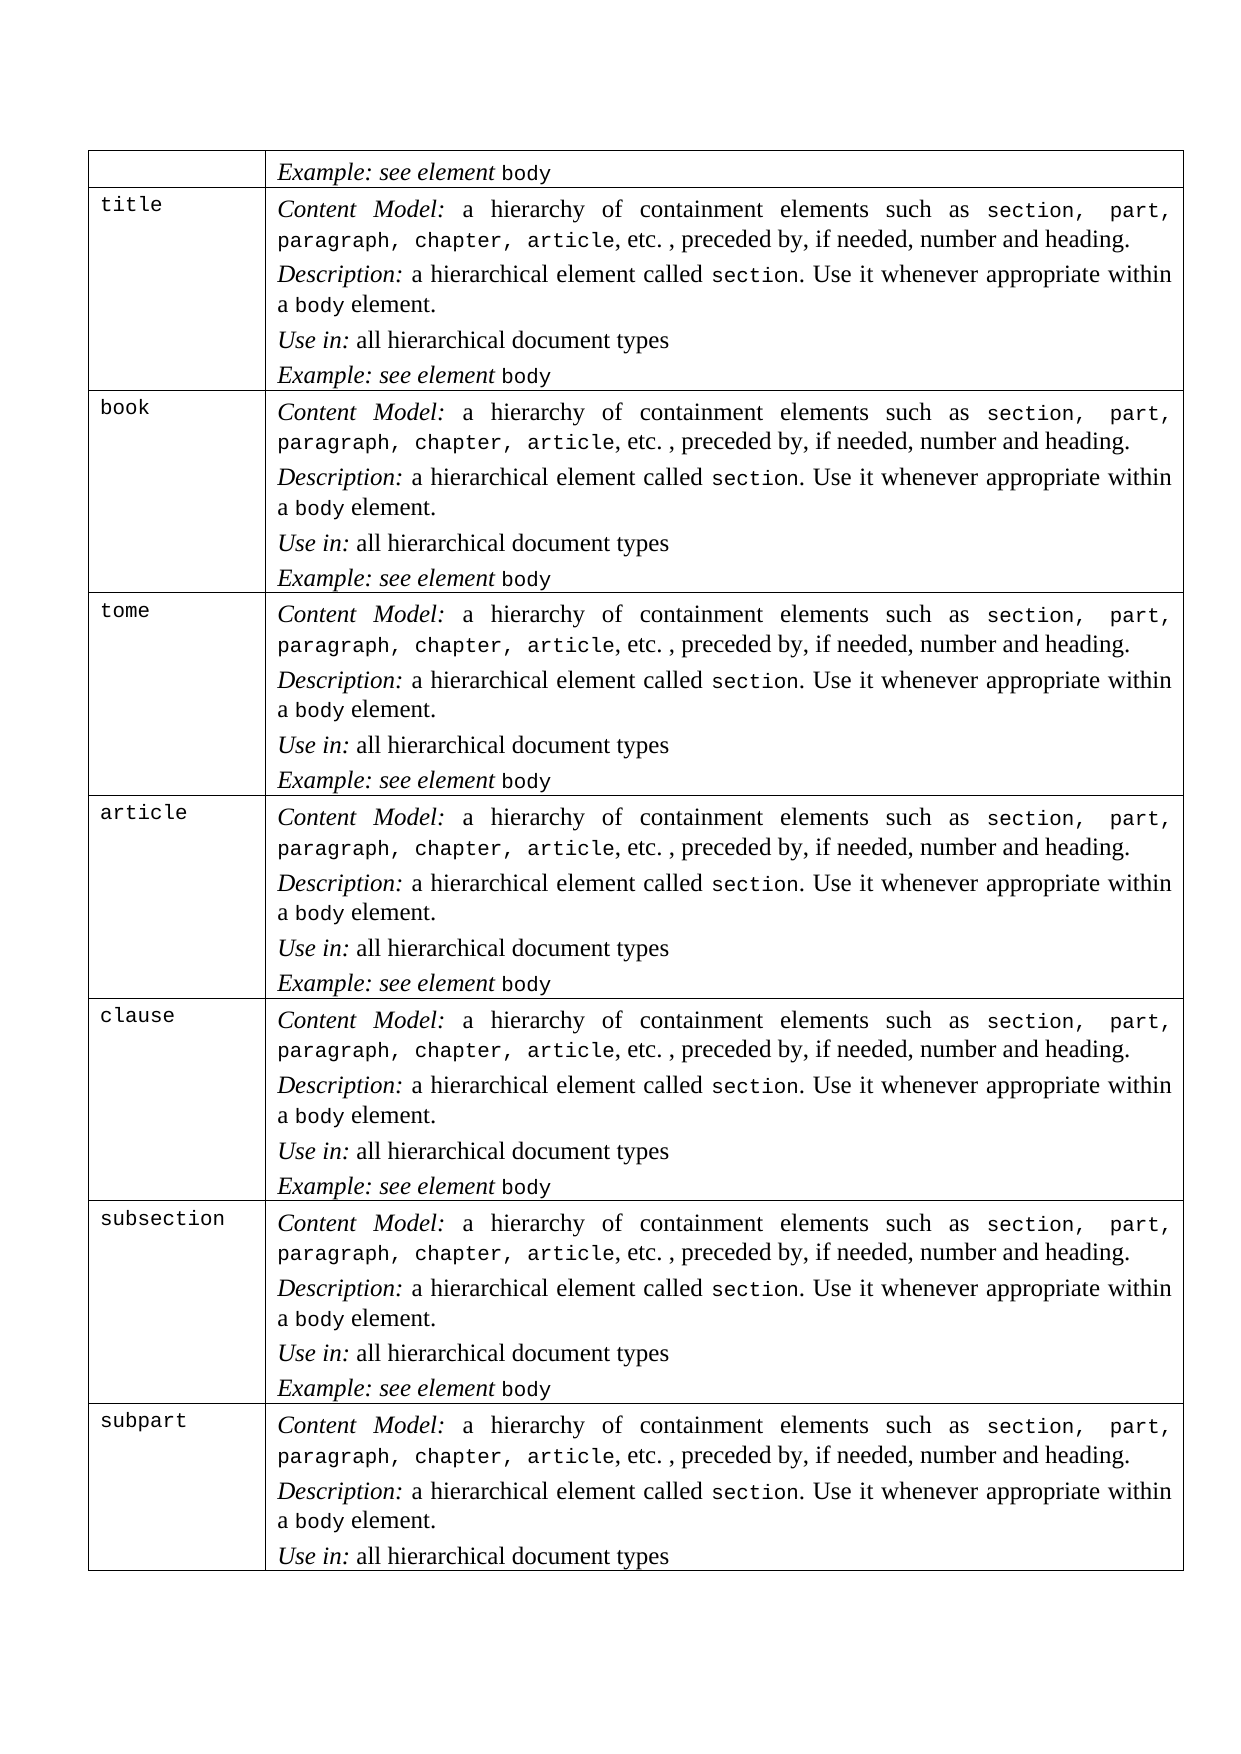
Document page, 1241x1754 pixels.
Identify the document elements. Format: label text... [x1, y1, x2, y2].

table_cell Content Model: a hierarchy of containment elements such as section, part, paragraph, chapter, article, etc. , preceded by, if needed, number and heading. Description: a hierarchical element called section. Use it whenever appropriate within a body element. Use in: all hierarchical document types Example: see element body [266, 593, 1183, 795]
table_cell tome [89, 593, 265, 795]
table_cell clause [89, 999, 265, 1200]
table_cell article [89, 796, 265, 998]
table_cell title [89, 188, 265, 389]
table_cell Content Model: a hierarchy of containment elements such as section, part, paragraph, chapter, article, etc. , preceded by, if needed, number and heading. Description: a hierarchical element called section. Use it whenever appropriate within a body element. Use in: all hierarchical document types Example: see element body [266, 999, 1183, 1200]
table_cell Content Model: a hierarchy of containment elements such as section, part, paragraph, chapter, article, etc. , preceded by, if needed, number and heading. Description: a hierarchical element called section. Use it whenever appropriate within a body element. Use in: all hierarchical document types Example: see element body [266, 796, 1183, 998]
table_cell Content Model: a hierarchy of containment elements such as section, part, paragraph, chapter, article, etc. , preceded by, if needed, number and heading. Description: a hierarchical element called section. Use it whenever appropriate within a body element. Use in: all hierarchical document types [266, 1404, 1183, 1570]
table_cell Content Model: a hierarchy of containment elements such as section, part, paragraph, chapter, article, etc. , preceded by, if needed, number and heading. Description: a hierarchical element called section. Use it whenever appropriate within a body element. Use in: all hierarchical document types Example: see element body [266, 188, 1183, 389]
table_cell Content Model: a hierarchy of containment elements such as section, part, paragraph, chapter, article, etc. , preceded by, if needed, number and heading. Description: a hierarchical element called section. Use it whenever appropriate within a body element. Use in: all hierarchical document types Example: see element body [266, 391, 1183, 592]
table_cell book [89, 391, 265, 592]
table_cell Content Model: a hierarchy of containment elements such as section, part, paragraph, chapter, article, etc. , preceded by, if needed, number and heading. Description: a hierarchical element called section. Use it whenever appropriate within a body element. Use in: all hierarchical document types Example: see element body [266, 1201, 1183, 1403]
table_cell subpart [89, 1404, 265, 1570]
table_cell subsection [89, 1201, 265, 1403]
table_cell Example: see element body [266, 151, 1183, 187]
table_cell [89, 151, 265, 187]
